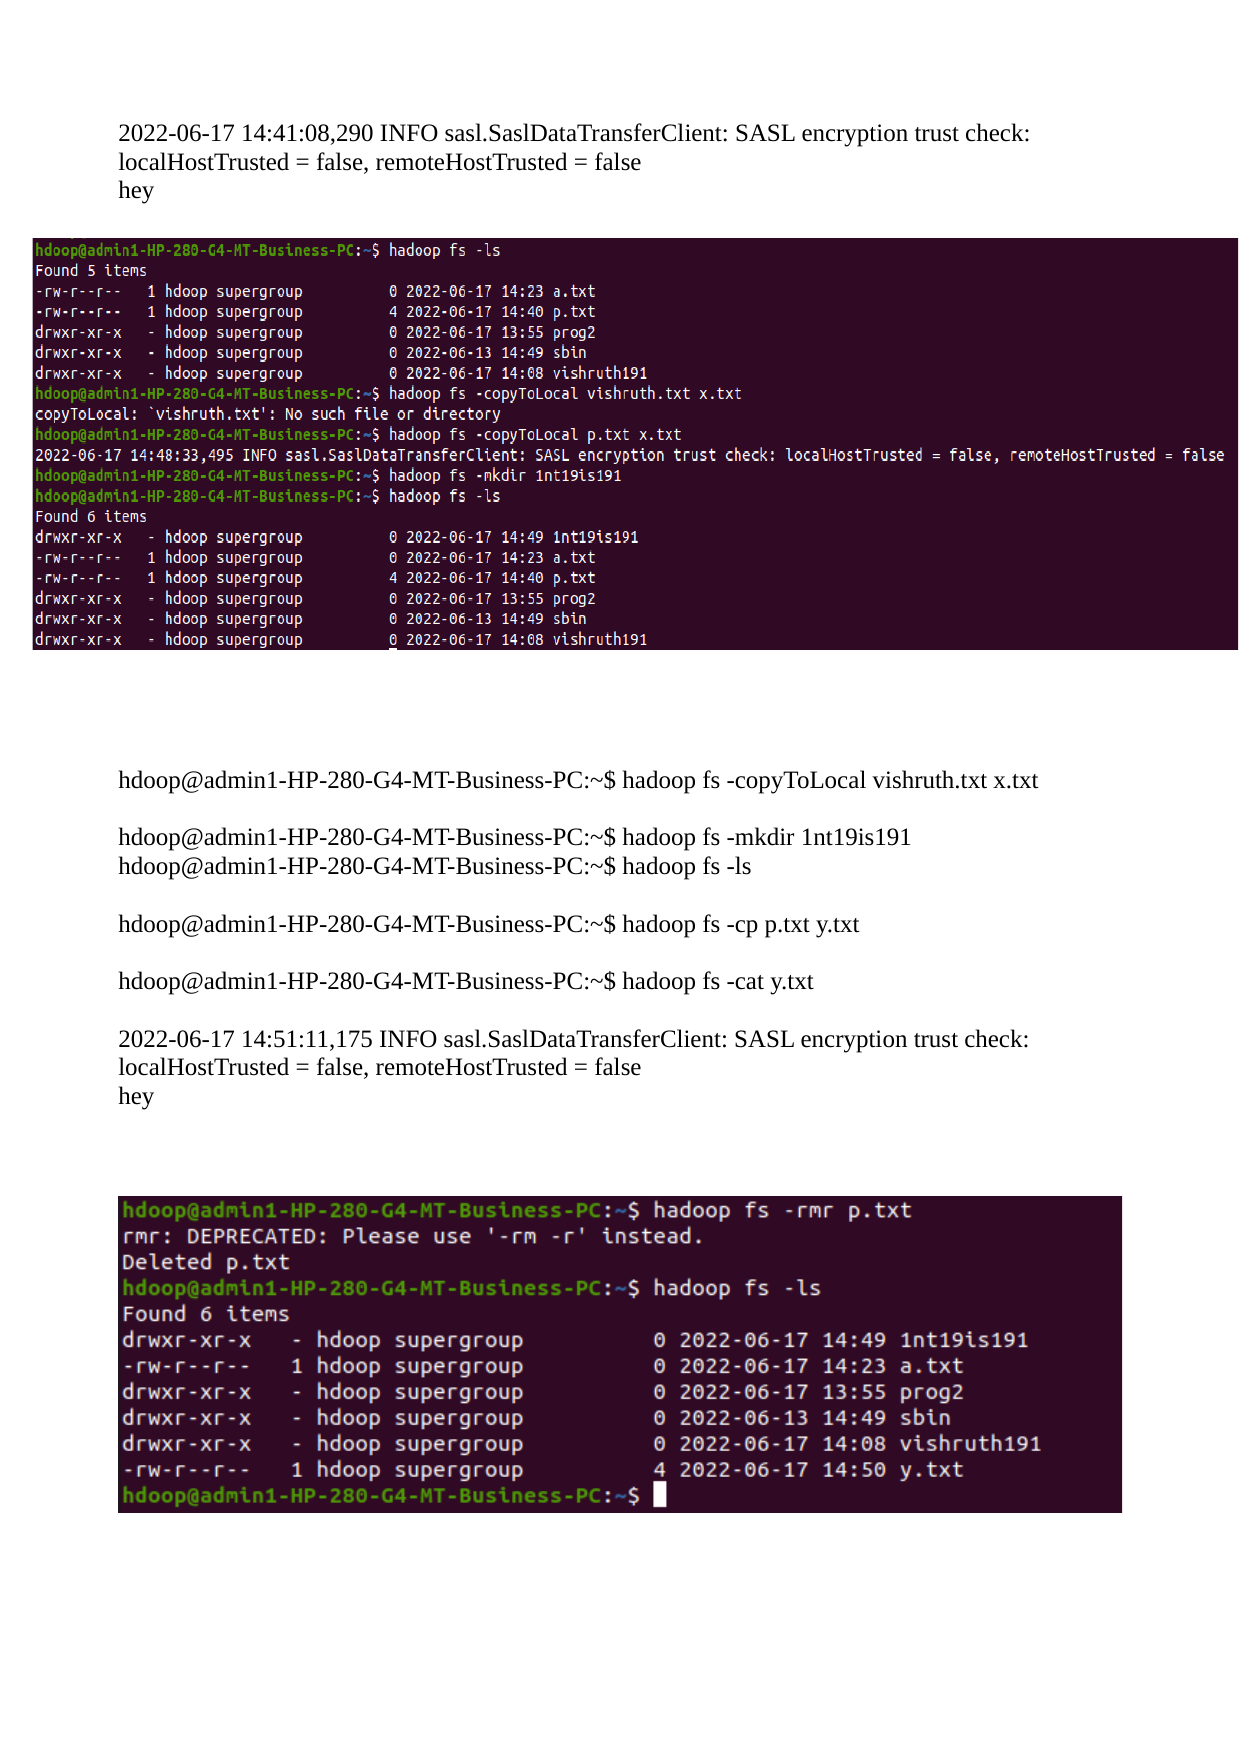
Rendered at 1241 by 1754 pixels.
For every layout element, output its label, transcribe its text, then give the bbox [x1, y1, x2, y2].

text 2022-06-17 14:41:08,290 INFO sasl.SaslDataTransferClient: SASL encryption trust check: localHostTrusted = false, remoteHostTrusted = false [118, 118, 1122, 176]
text hdoop@admin1-HP-280-G4-MT-Business-PC:~$ hadoop fs -copyToLocal vishruth.txt x.txt [118, 765, 1122, 794]
text hdoop@admin1-HP-280-G4-MT-Business-PC:~$ hadoop fs -cp p.txt y.txt [118, 909, 1122, 937]
text hey [118, 1081, 1122, 1110]
text hdoop@admin1-HP-280-G4-MT-Business-PC:~$ hadoop fs -mkdir 1nt19is191 [118, 822, 1122, 851]
text hdoop@admin1-HP-280-G4-MT-Business-PC:~$ hadoop fs -cat y.txt [118, 966, 1122, 995]
picture [118, 1196, 1123, 1513]
text hey [118, 176, 1122, 204]
picture [32, 238, 1239, 650]
text hdoop@admin1-HP-280-G4-MT-Business-PC:~$ hadoop fs -ls [118, 851, 1122, 880]
text 2022-06-17 14:51:11,175 INFO sasl.SaslDataTransferClient: SASL encryption trust check: localHostTrusted = false, remoteHostTrusted = false [118, 1024, 1122, 1081]
